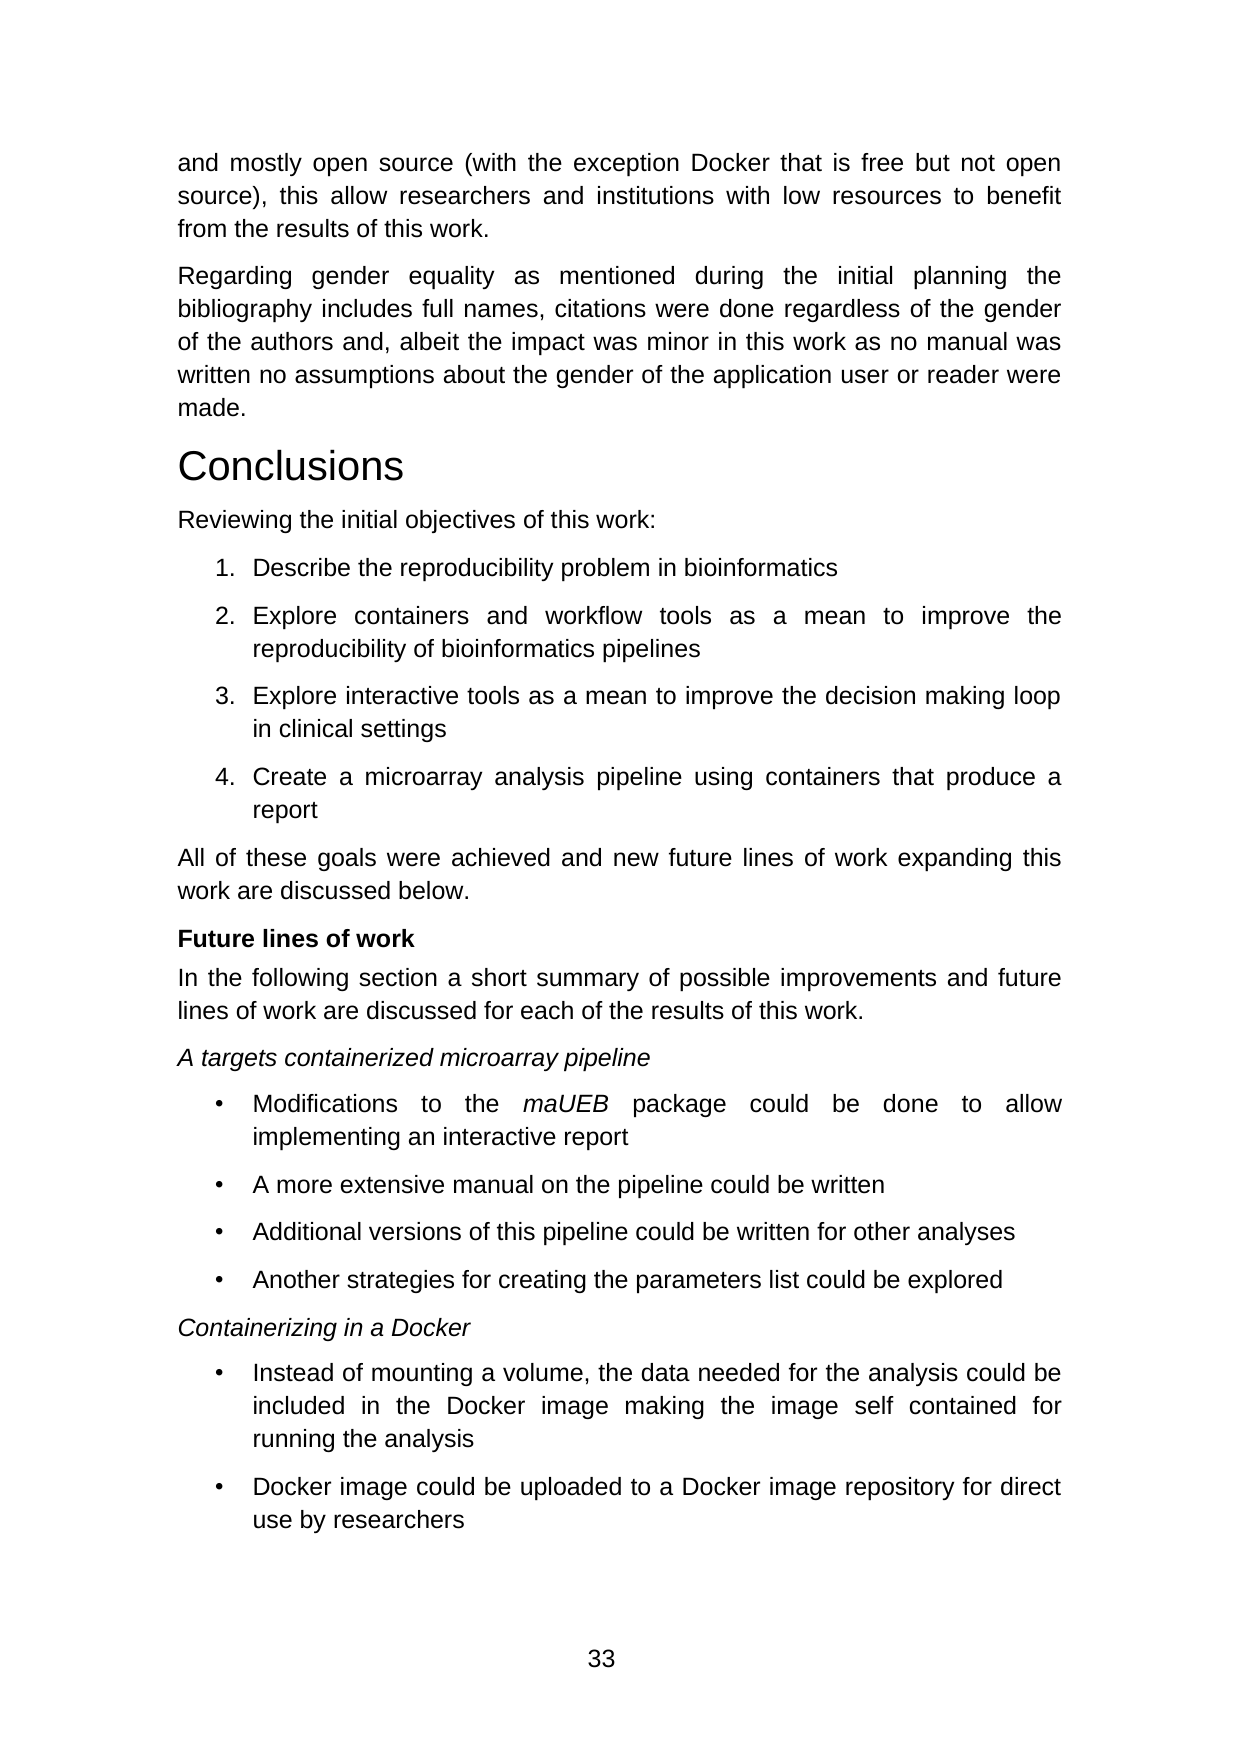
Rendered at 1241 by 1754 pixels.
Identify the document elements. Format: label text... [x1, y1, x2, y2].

subtitle Containerizing in a Docker [177, 1313, 1063, 1341]
text and mostly open source (with the exception Docker that is free but not open source), this allow researchers and institutions with low resources to benefit from the results of this work. [177, 148, 1063, 242]
list A more extensive manual on the pipeline could be written [215, 1169, 1063, 1198]
list Describe the reproducibility problem in bioinformatics [215, 553, 1063, 582]
subtitle Future lines of work [177, 924, 1063, 952]
list Modifications to the maUEB package could be done to allow implementing an interactive report [215, 1089, 1063, 1151]
text In the following section a short summary of possible improvements and future lines of work are discussed for each of the results of this work. [177, 963, 1063, 1024]
text Reviewing the initial objectives of this work: [177, 506, 1063, 534]
text Regarding gender equality as mentioned during the initial planning the bibliography includes full names, citations were done regardless of the gender of the authors and, albeit the impact was minor in this work as no manual was written no assumptions about the gender of the application user or reader were made. [177, 261, 1063, 422]
list Docker image could be uploaded to a Docker image repository for direct use by researchers [215, 1472, 1063, 1534]
list Create a microarray analysis pipeline using containers that produce a report [215, 762, 1063, 824]
list Explore containers and workflow tools as a mean to improve the reproducibility of bioinformatics pipelines [215, 601, 1063, 662]
list Instead of mounting a volume, the data needed for the analysis could be included in the Docker image making the image self contained for running the analysis [215, 1358, 1063, 1453]
list Additional versions of this pipeline could be written for other analyses [215, 1217, 1063, 1246]
subtitle A targets containerized microarray pipeline [177, 1043, 1063, 1072]
list Explore interactive tools as a mean to improve the decision making loop in clinical settings [215, 681, 1063, 743]
subtitle Conclusions [177, 441, 1063, 489]
text All of these goals were achieved and new future lines of work expanding this work are discussed below. [177, 843, 1063, 904]
list Another strategies for creating the parameters list could be explored [215, 1265, 1063, 1294]
